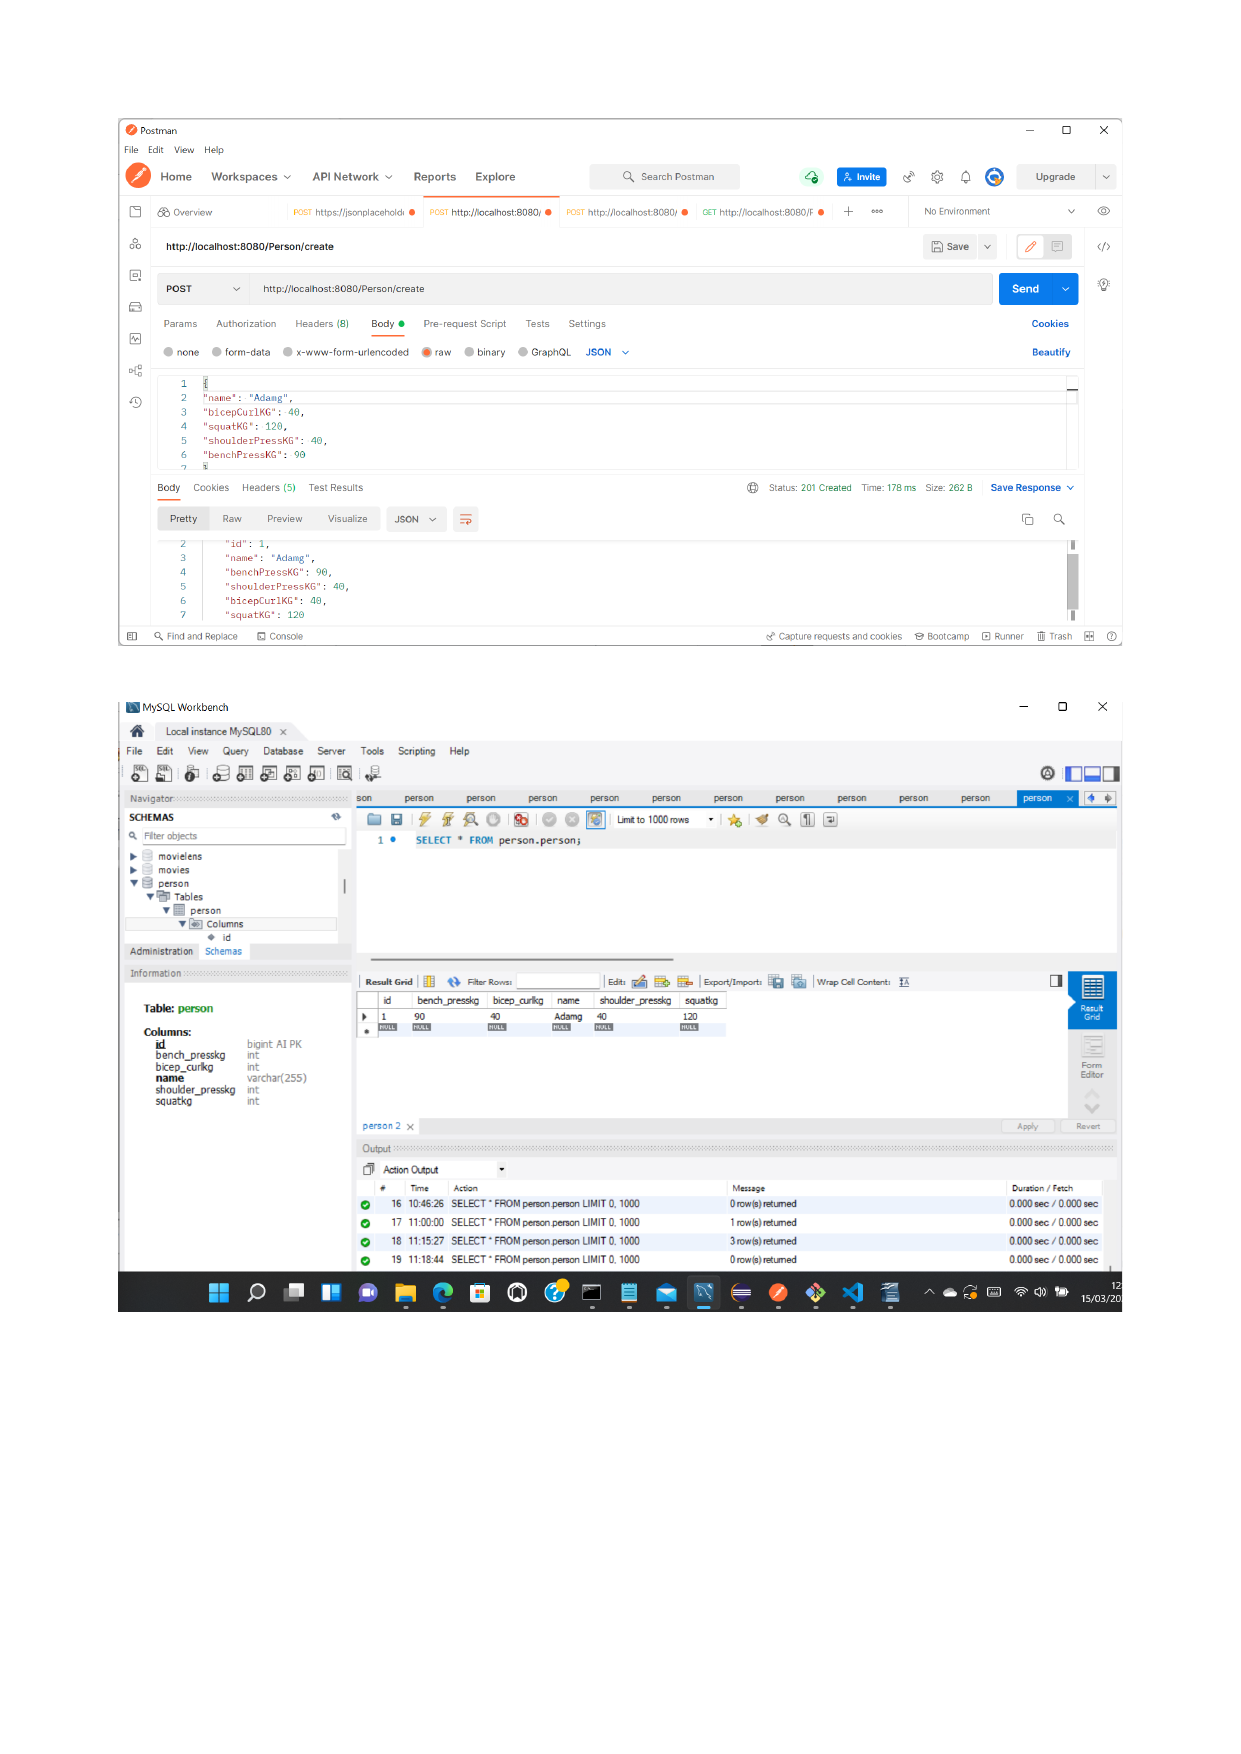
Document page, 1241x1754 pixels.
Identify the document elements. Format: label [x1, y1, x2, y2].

picture [118, 702, 1123, 1312]
picture [118, 118, 1123, 646]
